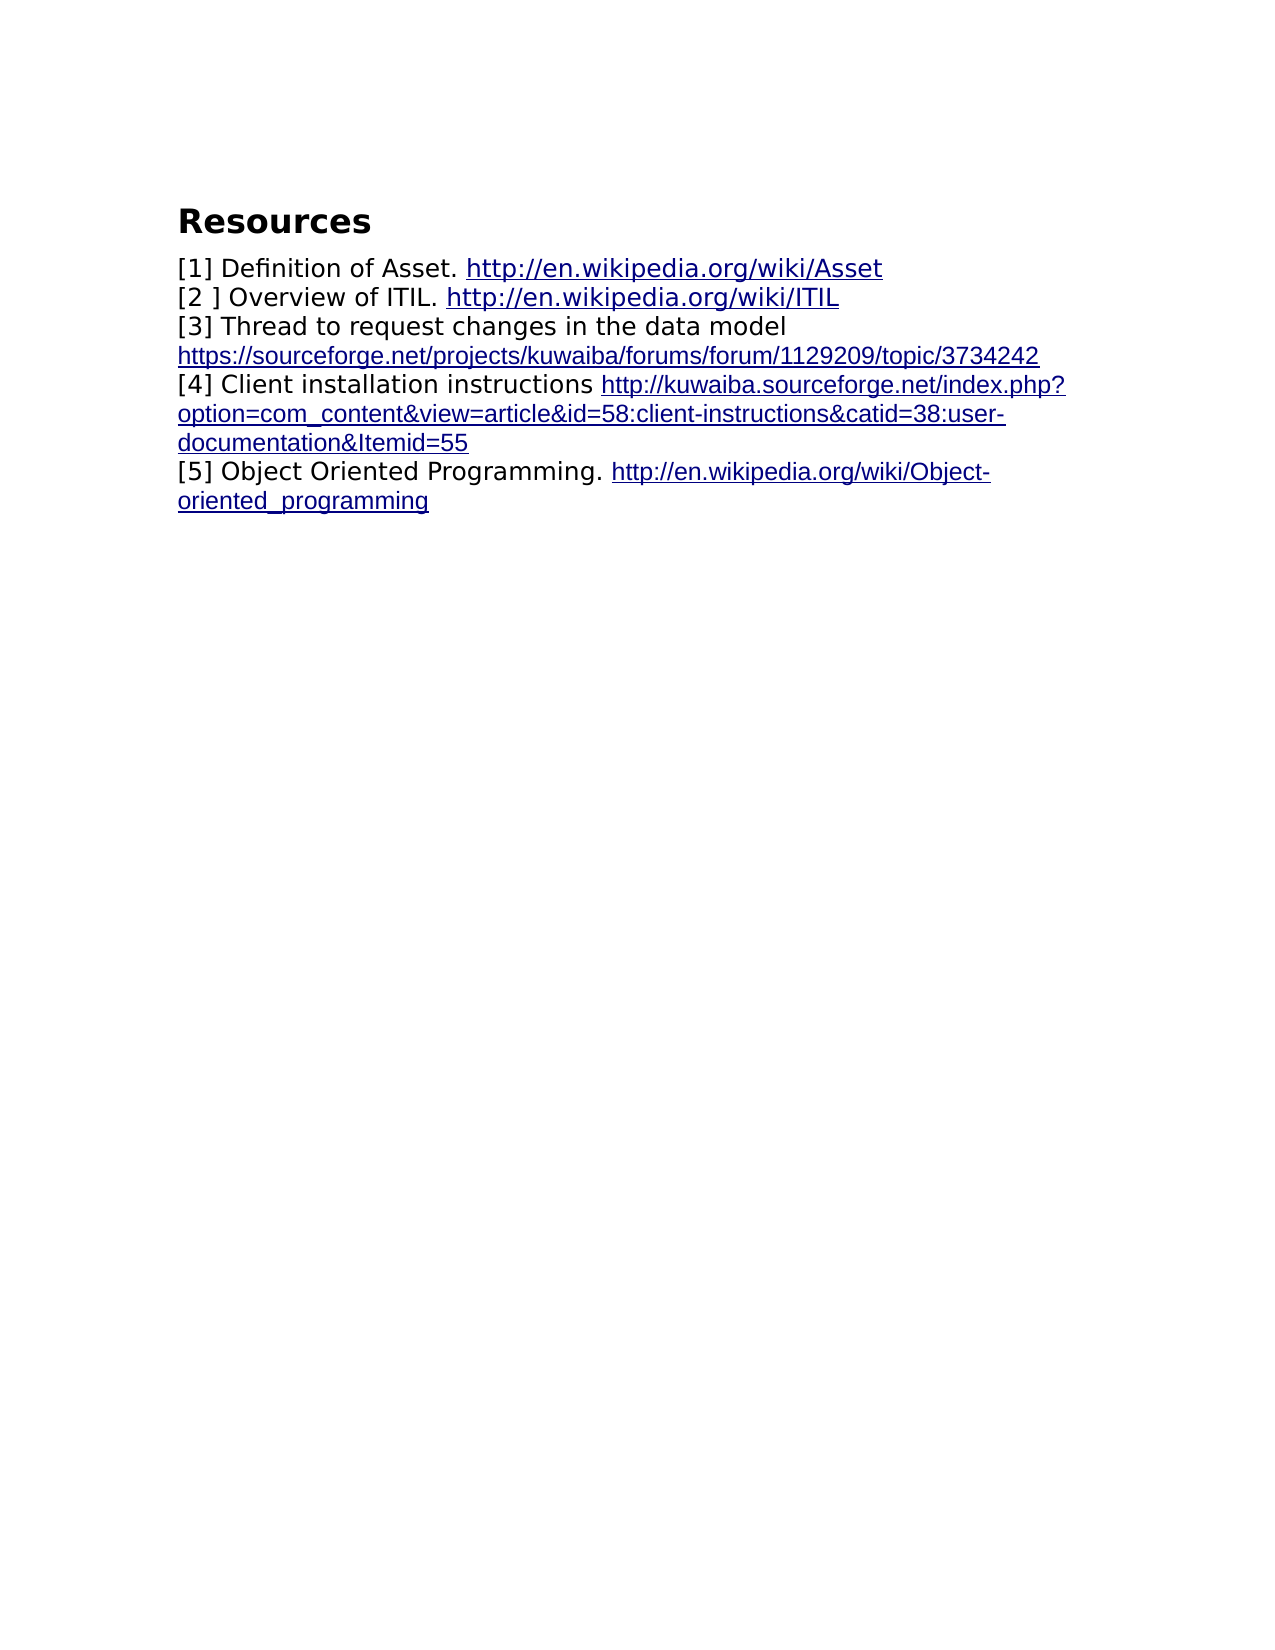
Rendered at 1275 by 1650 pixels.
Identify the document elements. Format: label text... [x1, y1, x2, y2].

text [3] Thread to request changes in the data model https://sourceforge.net/projects/kuwaiba/forums/forum/1129209/topic/3734242 [177, 312, 1098, 370]
text [1] Definition of Asset. http://en.wikipedia.org/wiki/Asset [177, 254, 1098, 283]
subtitle Resources [177, 202, 1098, 241]
text [4] Client installation instructions http://kuwaiba.sourceforge.net/index.php?option=com_content&view=article&id=58:client-instructions&catid=38:user-documentation&Itemid=55 [177, 370, 1098, 457]
text [2 ] Overview of ITIL. http://en.wikipedia.org/wiki/ITIL [177, 283, 1098, 312]
text [5] Object Oriented Programming. http://en.wikipedia.org/wiki/Object-oriented_programming [177, 457, 1098, 515]
